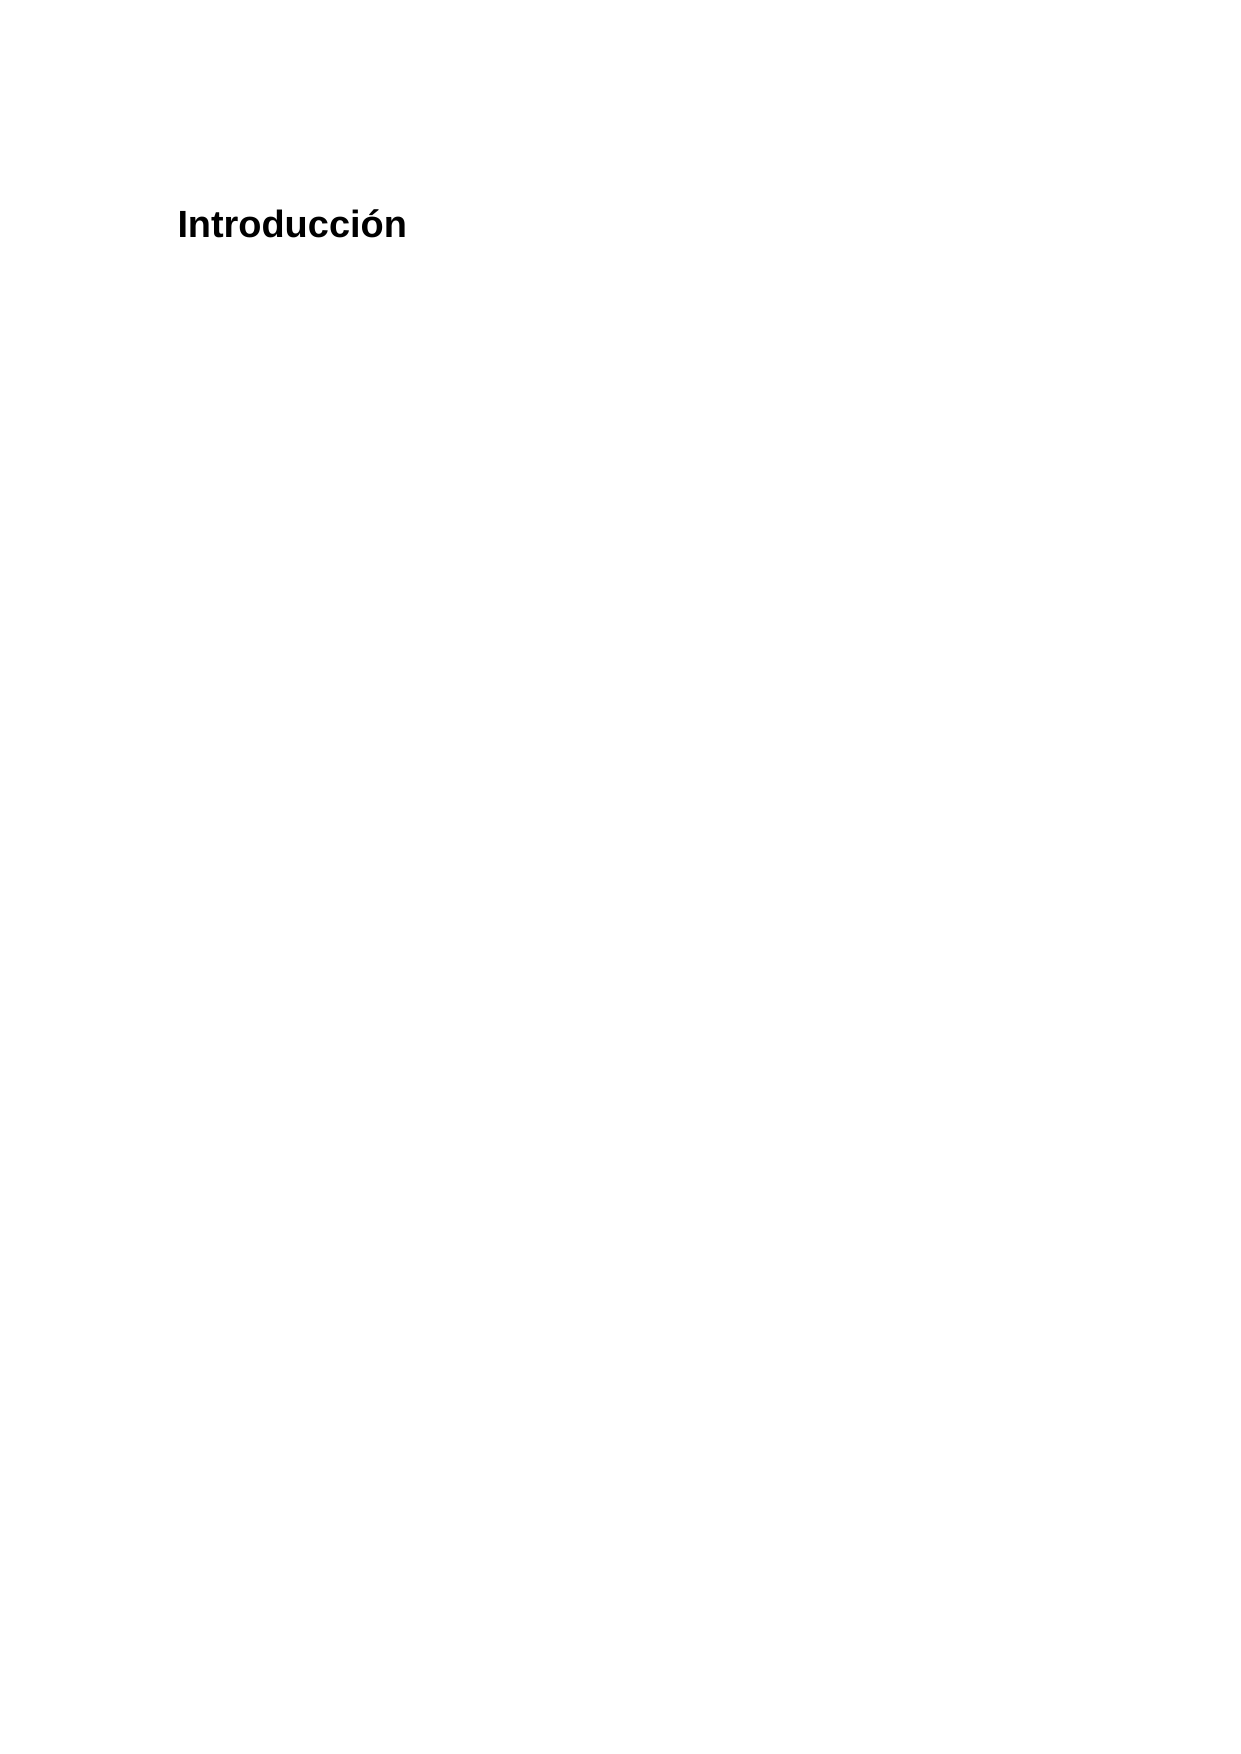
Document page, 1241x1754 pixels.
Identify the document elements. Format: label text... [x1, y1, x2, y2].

subtitle Introducción [177, 202, 1063, 246]
